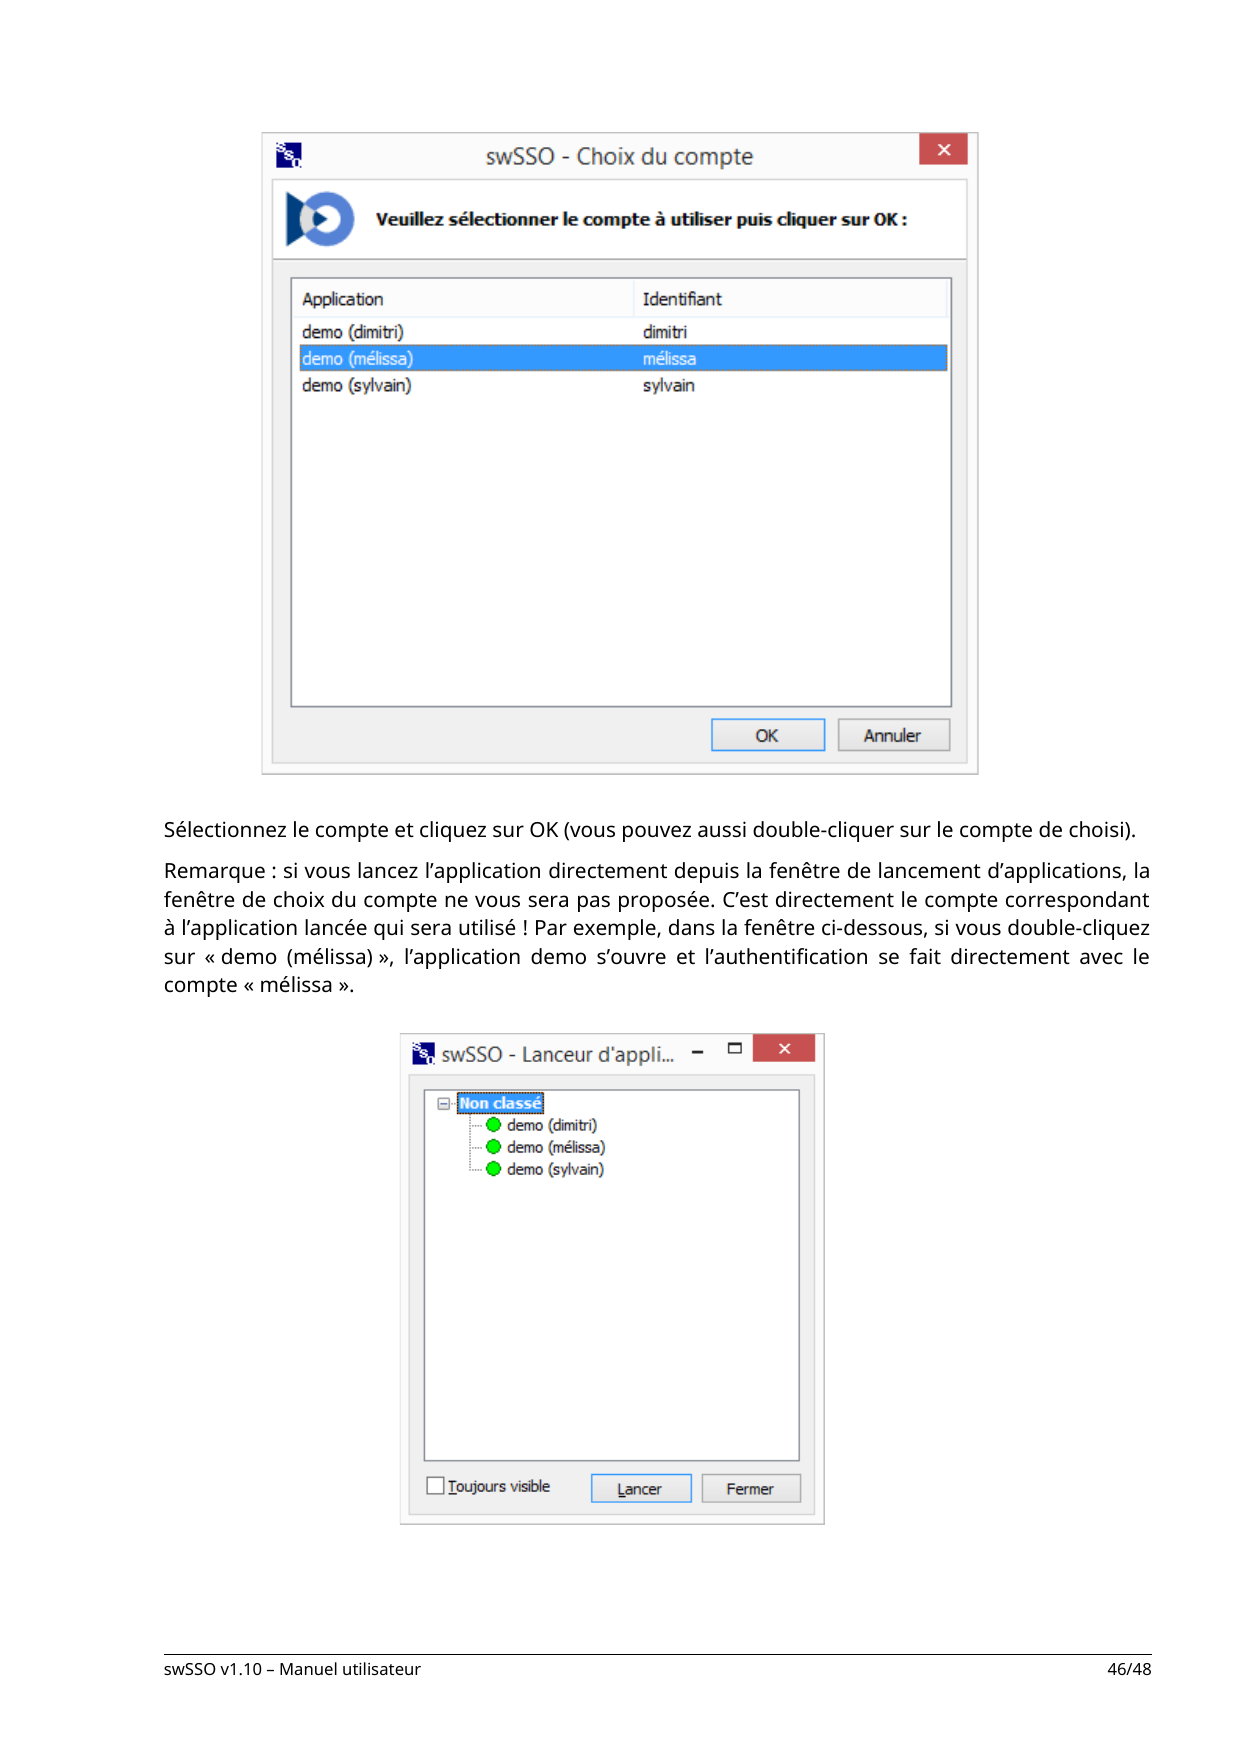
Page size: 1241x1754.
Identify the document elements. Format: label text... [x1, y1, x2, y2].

picture [399, 1033, 825, 1525]
text Remarque : si vous lancez l’application directement depuis la fenêtre de lancement d’applications, la fenêtre de choix du compte ne vous sera pas proposée. C’est directement le compte correspondant à l’application lancée qui sera utilisé ! Par exemple, dans la fenêtre ci-dessous, si vous double-cliquez sur « demo (mélissa) », l’application demo s’ouvre et l’authentification se fait directement avec le compte « mélissa ». [164, 857, 1152, 999]
text Sélectionnez le compte et cliquez sur OK (vous pouvez aussi double-cliquer sur le compte de choisi). [164, 816, 1152, 844]
picture [261, 132, 979, 775]
